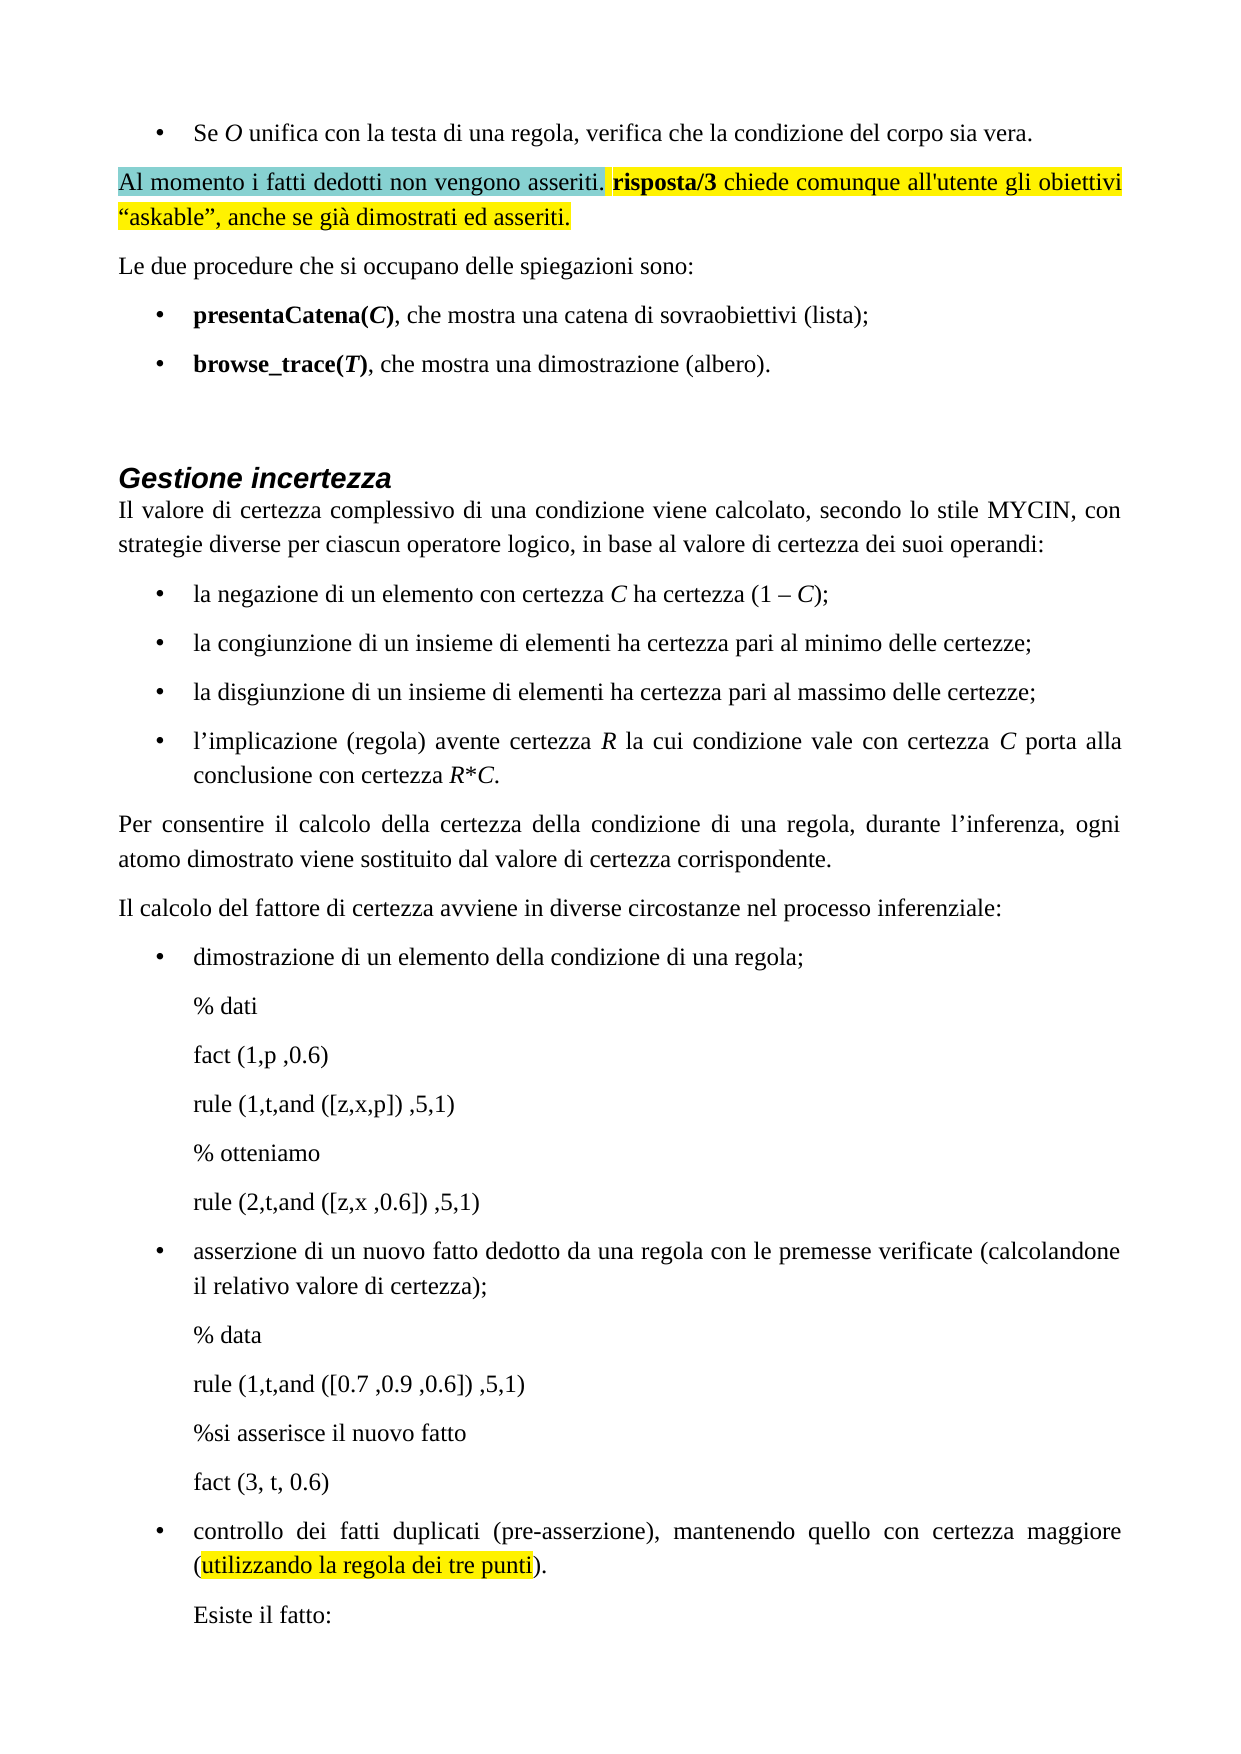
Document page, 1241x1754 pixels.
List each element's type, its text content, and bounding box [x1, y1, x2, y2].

text Esiste il fatto: [118, 1600, 1122, 1628]
subtitle Gestione incertezza [118, 462, 1122, 495]
text fact (1,p ,0.6) [118, 1040, 1122, 1069]
text % dati [118, 991, 1122, 1020]
list presentaCatena(C), che mostra una catena di sovraobiettivi (lista); [156, 300, 1122, 328]
list asserzione di un nuovo fatto dedotto da una regola con le premesse verificate (calcolandone il relativo valore di certezza); [156, 1236, 1122, 1299]
text rule (1,t,and ([z,x,p]) ,5,1) [118, 1089, 1122, 1118]
text rule (2,t,and ([z,x ,0.6]) ,5,1) [118, 1187, 1122, 1216]
text %si asserisce il nuovo fatto [118, 1418, 1122, 1447]
text fact (3, t, 0.6) [118, 1467, 1122, 1496]
text Per consentire il calcolo della certezza della condizione di una regola, durante l’inferenza, ogni atomo dimostrato viene sostituito dal valore di certezza corrispondente. [118, 809, 1122, 873]
list la negazione di un elemento con certezza C ha certezza (1 – C); [156, 579, 1122, 607]
text Il valore di certezza complessivo di una condizione viene calcolato, secondo lo stile MYCIN, con strategie diverse per ciascun operatore logico, in base al valore di certezza dei suoi operandi: [118, 495, 1122, 558]
text rule (1,t,and ([0.7 ,0.9 ,0.6]) ,5,1) [118, 1369, 1122, 1398]
list dimostrazione di un elemento della condizione di una regola; [156, 942, 1122, 971]
text % otteniamo [118, 1138, 1122, 1167]
text Al momento i fatti dedotti non vengono asseriti. risposta/3 chiede comunque all'utente gli obiettivi “askable”, anche se già dimostrati ed asseriti. [118, 167, 1122, 230]
list l’implicazione (regola) avente certezza R la cui condizione vale con certezza C porta alla conclusione con certezza R*C. [156, 726, 1122, 789]
list Se O unifica con la testa di una regola, verifica che la condizione del corpo sia vera. [156, 118, 1122, 147]
list la disgiunzione di un insieme di elementi ha certezza pari al massimo delle certezze; [156, 677, 1122, 706]
list browse_trace(T), che mostra una dimostrazione (albero). [156, 349, 1122, 378]
list controllo dei fatti duplicati (pre-asserzione), mantenendo quello con certezza maggiore (utilizzando la regola dei tre punti). [156, 1516, 1122, 1579]
text % data [118, 1320, 1122, 1349]
list la congiunzione di un insieme di elementi ha certezza pari al minimo delle certezze; [156, 628, 1122, 656]
text Le due procedure che si occupano delle spiegazioni sono: [118, 251, 1122, 279]
text Il calcolo del fattore di certezza avviene in diverse circostanze nel processo inferenziale: [118, 893, 1122, 922]
